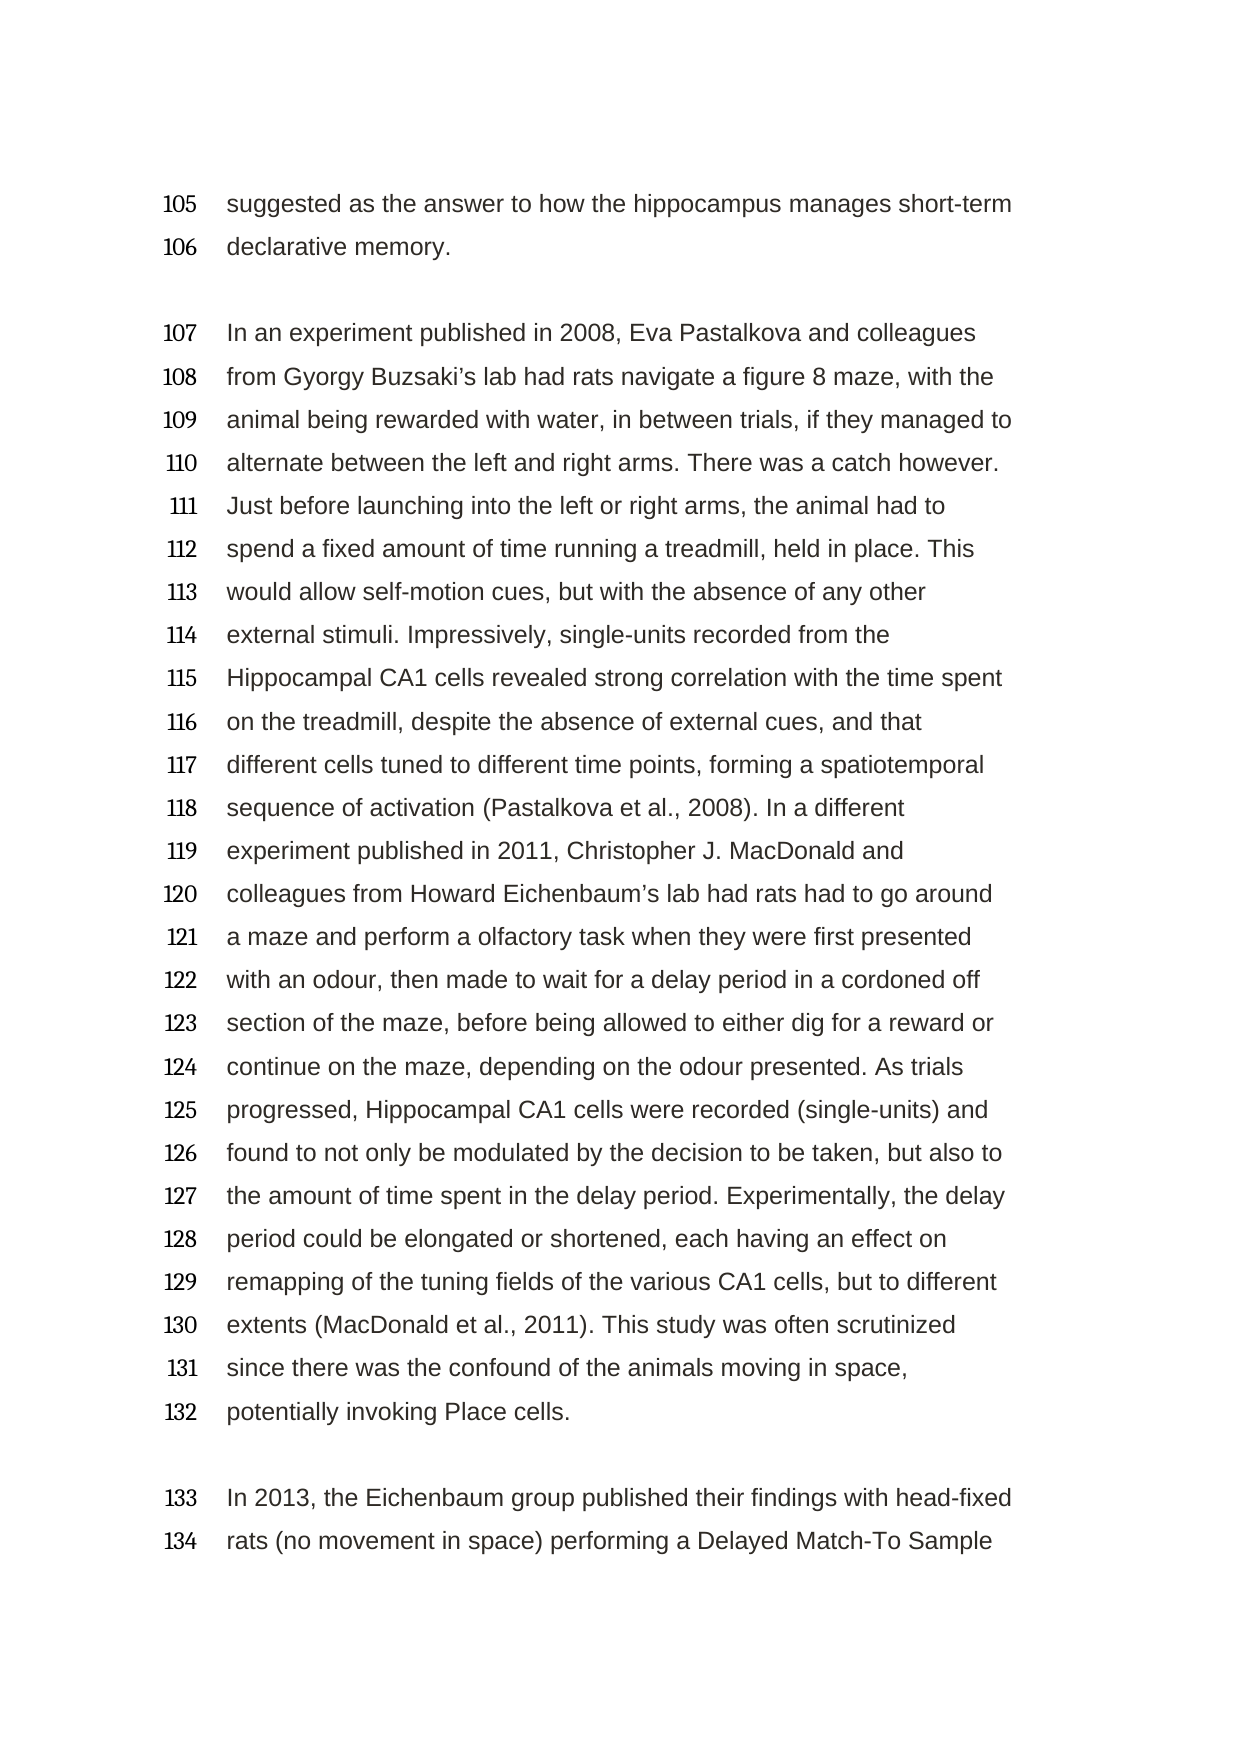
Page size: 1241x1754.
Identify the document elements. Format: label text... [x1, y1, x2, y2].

text In 2013, the Eichenbaum group published their findings with head-fixed rats (no movement in space) performing a Delayed Match-To Sample [226, 1483, 1014, 1554]
text suggested as the answer to how the hippocampus manages short-term declarative memory. [226, 189, 1014, 261]
text In an experiment published in 2008, Eva Pastalkova and colleagues from Gyorgy Buzsaki’s lab had rats navigate a figure 8 maze, with the animal being rewarded with water, in between trials, if they managed to alternate between the left and right arms. There was a catch however. Just before launching into the left or right arms, the animal had to spend a fixed amount of time running a treadmill, held in place. This would allow self-motion cues, but with the absence of any other external stimuli. Impressively, single-units recorded from the Hippocampal CA1 cells revealed strong correlation with the time spent on the treadmill, despite the absence of external cues, and that different cells tuned to different time points, forming a spatiotemporal sequence of activation (Pastalkova et al., 2008)⁠. In a different experiment published in 2011, Christopher J. MacDonald and colleagues from Howard Eichenbaum’s lab had rats had to go around a maze and perform a olfactory task when they were first presented with an odour, then made to wait for a delay period in a cordoned off section of the maze, before being allowed to either dig for a reward or continue on the maze, depending on the odour presented. As trials progressed, Hippocampal CA1 cells were recorded (single-units) and found to not only be modulated by the decision to be taken, but also to the amount of time spent in the delay period. Experimentally, the delay period could be elongated or shortened, each having an effect on remapping of the tuning fields of the various CA1 cells, but to different extents (MacDonald et al., 2011)⁠. This study was often scrutinized since there was the confound of the animals moving in space, potentially invoking Place cells. [226, 318, 1014, 1425]
